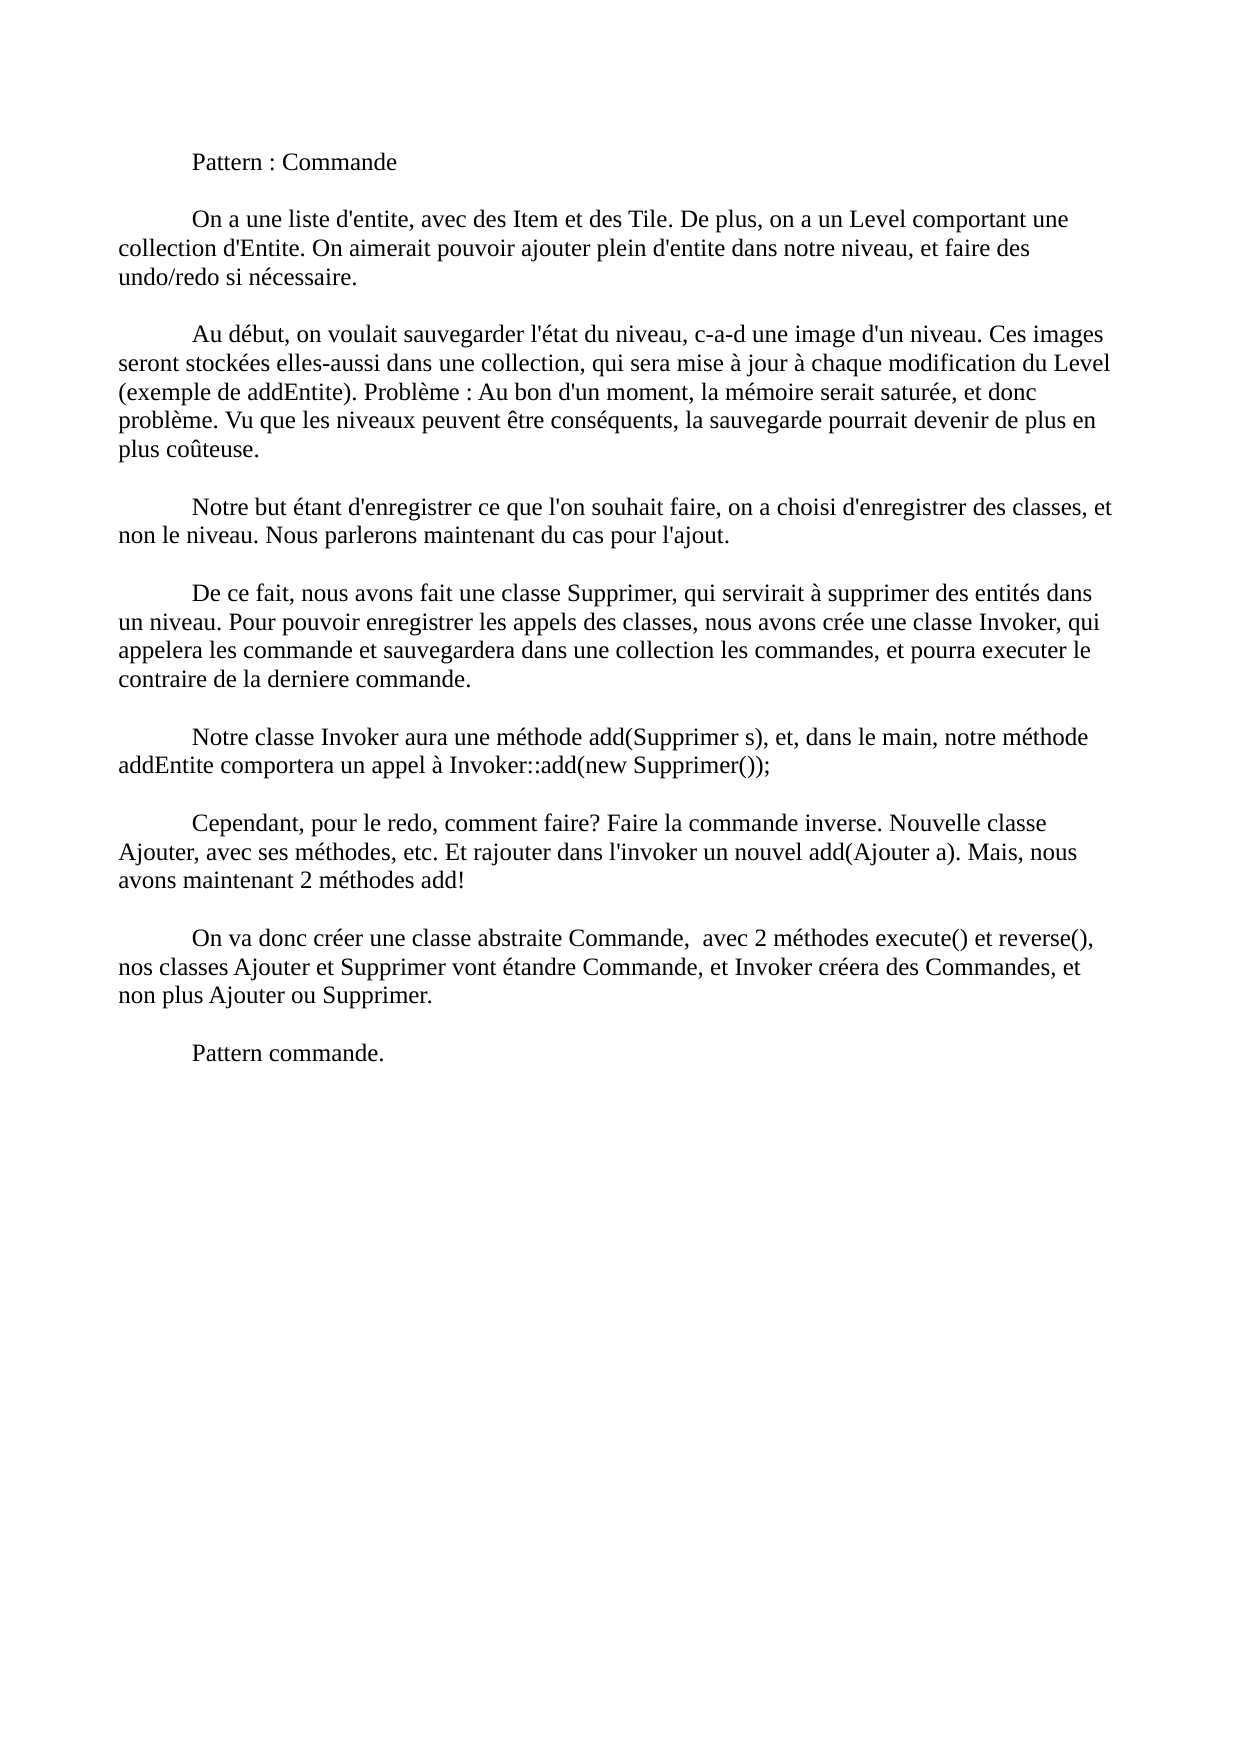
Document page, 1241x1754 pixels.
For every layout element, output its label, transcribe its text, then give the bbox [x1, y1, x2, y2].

text Pattern commande. [118, 1038, 1122, 1067]
text Notre but étant d'enregistrer ce que l'on souhait faire, on a choisi d'enregistrer des classes, et non le niveau. Nous parlerons maintenant du cas pour l'ajout. [118, 492, 1122, 549]
text On va donc créer une classe abstraite Commande, avec 2 méthodes execute() et reverse(), nos classes Ajouter et Supprimer vont étandre Commande, et Invoker créera des Commandes, et non plus Ajouter ou Supprimer. [118, 923, 1122, 1009]
text Pattern : Commande [118, 147, 1122, 176]
text De ce fait, nous avons fait une classe Supprimer, qui servirait à supprimer des entités dans un niveau. Pour pouvoir enregistrer les appels des classes, nous avons crée une classe Invoker, qui appelera les commande et sauvegardera dans une collection les commandes, et pourra executer le contraire de la derniere commande. [118, 578, 1122, 693]
text Au début, on voulait sauvegarder l'état du niveau, c-a-d une image d'un niveau. Ces images seront stockées elles-aussi dans une collection, qui sera mise à jour à chaque modification du Level (exemple de addEntite). Problème : Au bon d'un moment, la mémoire serait saturée, et donc problème. Vu que les niveaux peuvent être conséquents, la sauvegarde pourrait devenir de plus en plus coûteuse. [118, 319, 1122, 463]
text On a une liste d'entite, avec des Item et des Tile. De plus, on a un Level comportant une collection d'Entite. On aimerait pouvoir ajouter plein d'entite dans notre niveau, et faire des undo/redo si nécessaire. [118, 204, 1122, 291]
text Cependant, pour le redo, comment faire? Faire la commande inverse. Nouvelle classe Ajouter, avec ses méthodes, etc. Et rajouter dans l'invoker un nouvel add(Ajouter a). Mais, nous avons maintenant 2 méthodes add! [118, 808, 1122, 894]
text Notre classe Invoker aura une méthode add(Supprimer s), et, dans le main, notre méthode addEntite comportera un appel à Invoker::add(new Supprimer()); [118, 722, 1122, 779]
